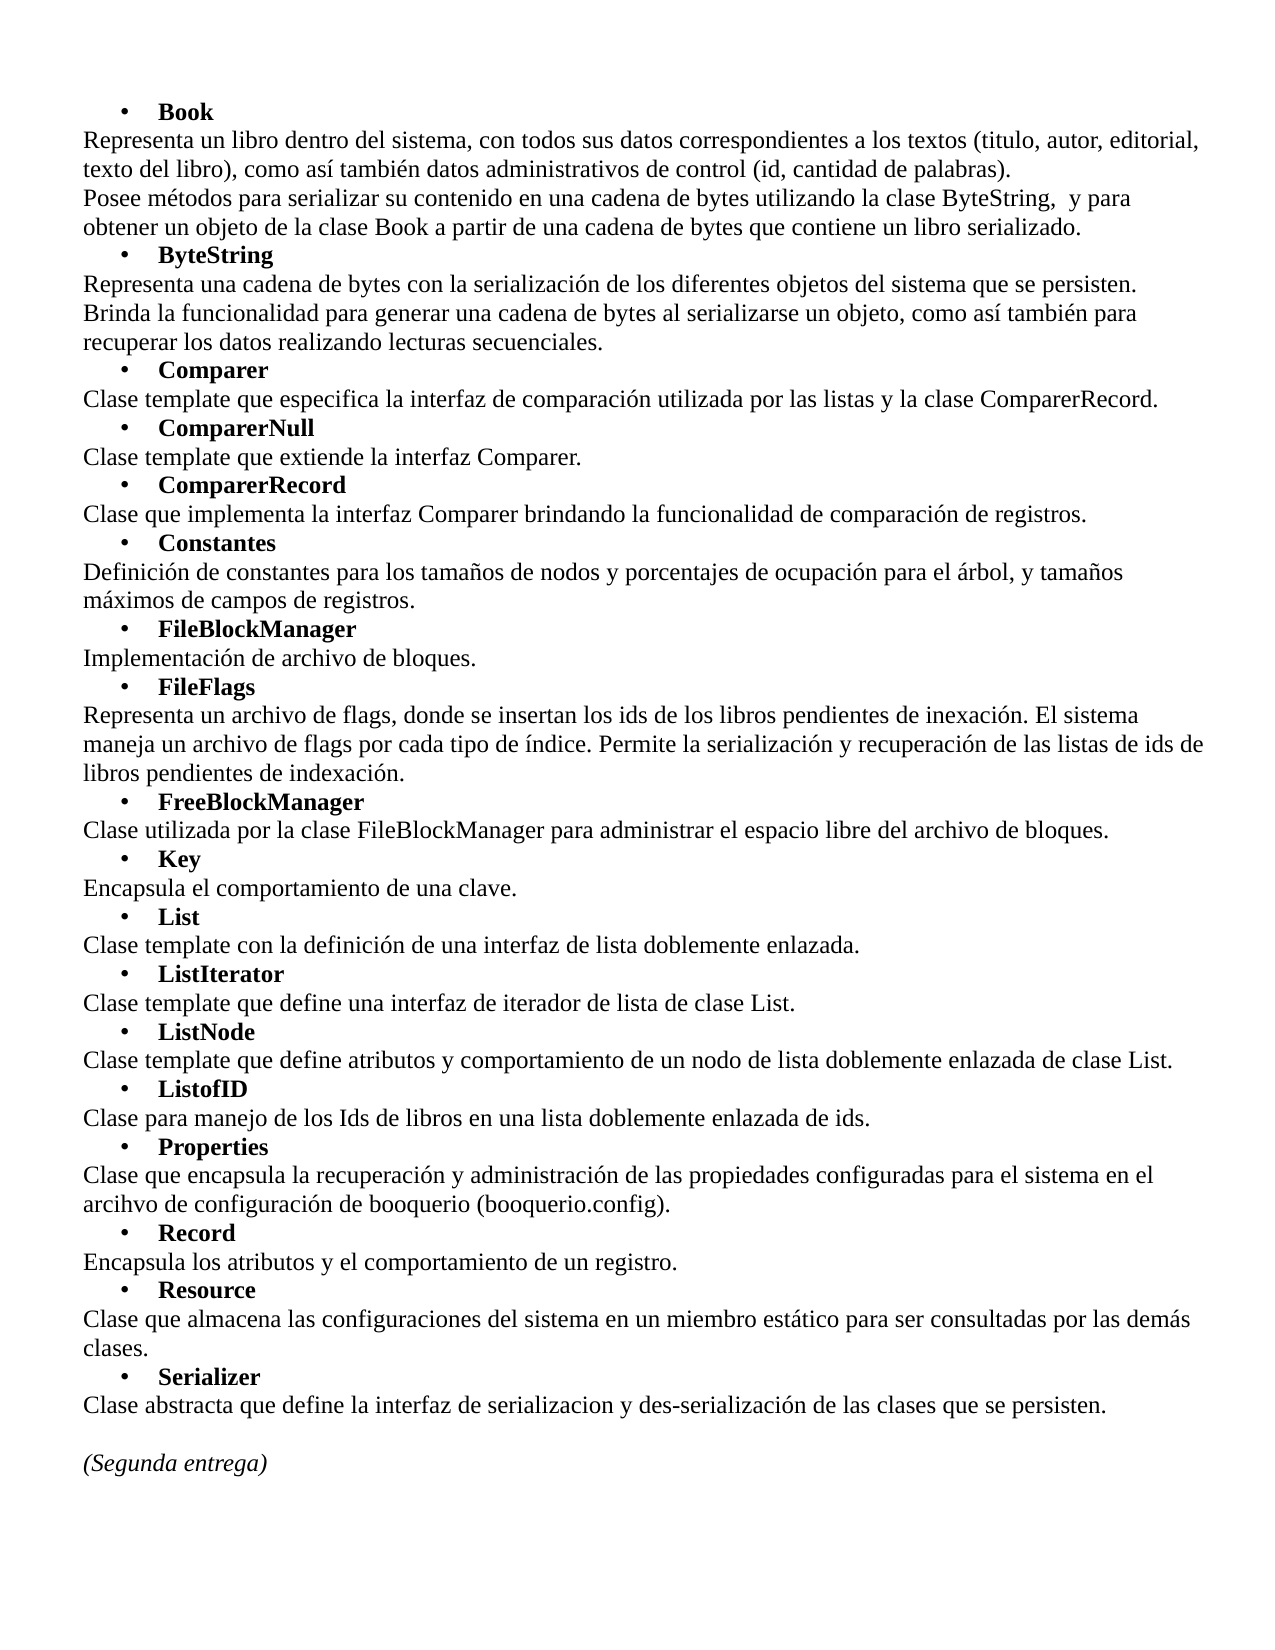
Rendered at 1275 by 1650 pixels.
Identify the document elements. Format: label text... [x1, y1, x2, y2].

list Comparer [120, 356, 1206, 384]
list Constantes [120, 528, 1206, 557]
text Definición de constantes para los tamaños de nodos y porcentajes de ocupación para el árbol, y tamaños máximos de campos de registros. [83, 557, 1206, 614]
list ListNode [120, 1017, 1206, 1046]
text (Segunda entrega) [83, 1448, 1206, 1477]
text Clase template con la definición de una interfaz de lista doblemente enlazada. [83, 931, 1206, 959]
list FileBlockManager [120, 614, 1206, 643]
text Clase utilizada por la clase FileBlockManager para administrar el espacio libre del archivo de bloques. [83, 816, 1206, 844]
list FileFlags [120, 672, 1206, 701]
list ComparerRecord [120, 471, 1206, 499]
list ListofID [120, 1074, 1206, 1103]
text Encapsula el comportamiento de una clave. [83, 873, 1206, 902]
list ComparerNull [120, 413, 1206, 442]
list Resource [120, 1276, 1206, 1304]
list List [120, 902, 1206, 931]
text Clase abstracta que define la interfaz de serializacion y des-serialización de las clases que se persisten. [83, 1391, 1206, 1419]
text Representa una cadena de bytes con la serialización de los diferentes objetos del sistema que se persisten. Brinda la funcionalidad para generar una cadena de bytes al serializarse un objeto, como así también para recuperar los datos realizando lecturas secuenciales. [83, 269, 1206, 356]
list Key [120, 844, 1206, 873]
text Clase template que define atributos y comportamiento de un nodo de lista doblemente enlazada de clase List. [83, 1046, 1206, 1074]
list Record [120, 1218, 1206, 1247]
list ByteString [120, 241, 1206, 269]
text Clase para manejo de los Ids de libros en una lista doblemente enlazada de ids. [83, 1103, 1206, 1132]
text Posee métodos para serializar su contenido en una cadena de bytes utilizando la clase ByteString, y para obtener un objeto de la clase Book a partir de una cadena de bytes que contiene un libro serializado. [83, 183, 1206, 241]
list Properties [120, 1132, 1206, 1161]
list Book [120, 97, 1206, 126]
text Clase template que especifica la interfaz de comparación utilizada por las listas y la clase ComparerRecord. [83, 384, 1206, 413]
list Serializer [120, 1362, 1206, 1391]
text Representa un archivo de flags, donde se insertan los ids de los libros pendientes de inexación. El sistema maneja un archivo de flags por cada tipo de índice. Permite la serialización y recuperación de las listas de ids de libros pendientes de indexación. [83, 701, 1206, 787]
text Clase que encapsula la recuperación y administración de las propiedades configuradas para el sistema en el arcihvo de configuración de booquerio (booquerio.config). [83, 1161, 1206, 1218]
text Encapsula los atributos y el comportamiento de un registro. [83, 1247, 1206, 1276]
list FreeBlockManager [120, 787, 1206, 816]
text Clase template que extiende la interfaz Comparer. [83, 442, 1206, 471]
text Clase que almacena las configuraciones del sistema en un miembro estático para ser consultadas por las demás clases. [83, 1304, 1206, 1362]
list ListIterator [120, 959, 1206, 988]
text Clase que implementa la interfaz Comparer brindando la funcionalidad de comparación de registros. [83, 499, 1206, 528]
text Representa un libro dentro del sistema, con todos sus datos correspondientes a los textos (titulo, autor, editorial, texto del libro), como así también datos administrativos de control (id, cantidad de palabras). [83, 126, 1206, 183]
text Implementación de archivo de bloques. [83, 643, 1206, 672]
text Clase template que define una interfaz de iterador de lista de clase List. [83, 988, 1206, 1017]
